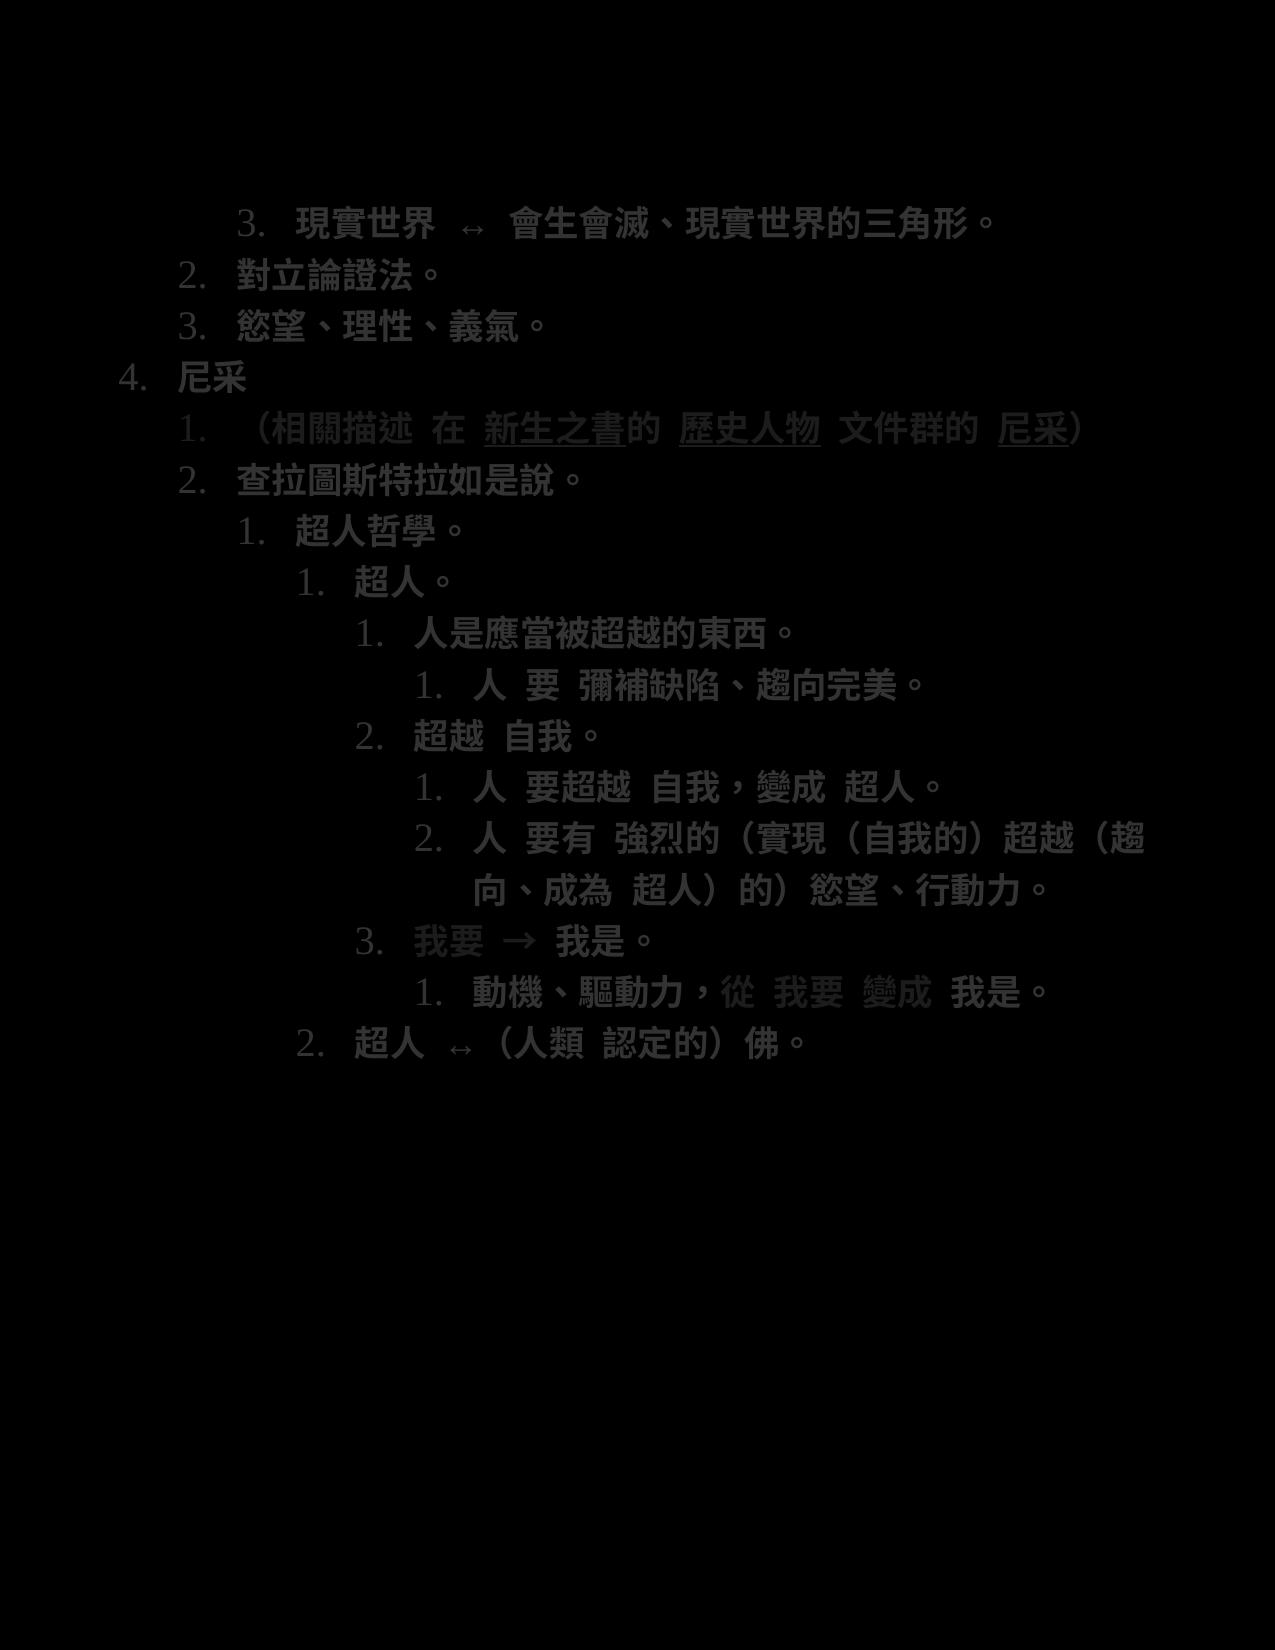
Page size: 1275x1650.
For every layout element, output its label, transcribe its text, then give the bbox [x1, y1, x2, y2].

list 慾望、理性、義氣。 [177, 298, 1157, 349]
list （相關描述 在 新生之書的 歷史人物 文件群的 尼采） [177, 401, 1157, 452]
list 對立論證法。 [177, 247, 1157, 298]
list 查拉圖斯特拉如是說。 [177, 452, 1157, 503]
list 人 要 彌補缺陷、趨向完美。 [413, 657, 1157, 708]
list 現實世界 ↔ 會生會滅、現實世界的三角形。 [236, 196, 1157, 247]
list 人 要超越 自我，變成 超人。 [413, 759, 1157, 811]
list 我要 → 我是。 [354, 913, 1157, 964]
list 超越 自我。 [354, 708, 1157, 759]
list 超人 ↔（人類 認定的）佛。 [295, 1016, 1157, 1067]
list 人 要有 強烈的（實現（自我的）超越（趨向、成為 超人）的）慾望、行動力。 [413, 811, 1157, 913]
list 超人。 [295, 554, 1157, 606]
list 尼采 [118, 349, 1157, 401]
list 動機、驅動力，從 我要 變成 我是。 [413, 964, 1157, 1016]
list 超人哲學。 [236, 503, 1157, 554]
list 人是應當被超越的東西。 [354, 606, 1157, 657]
